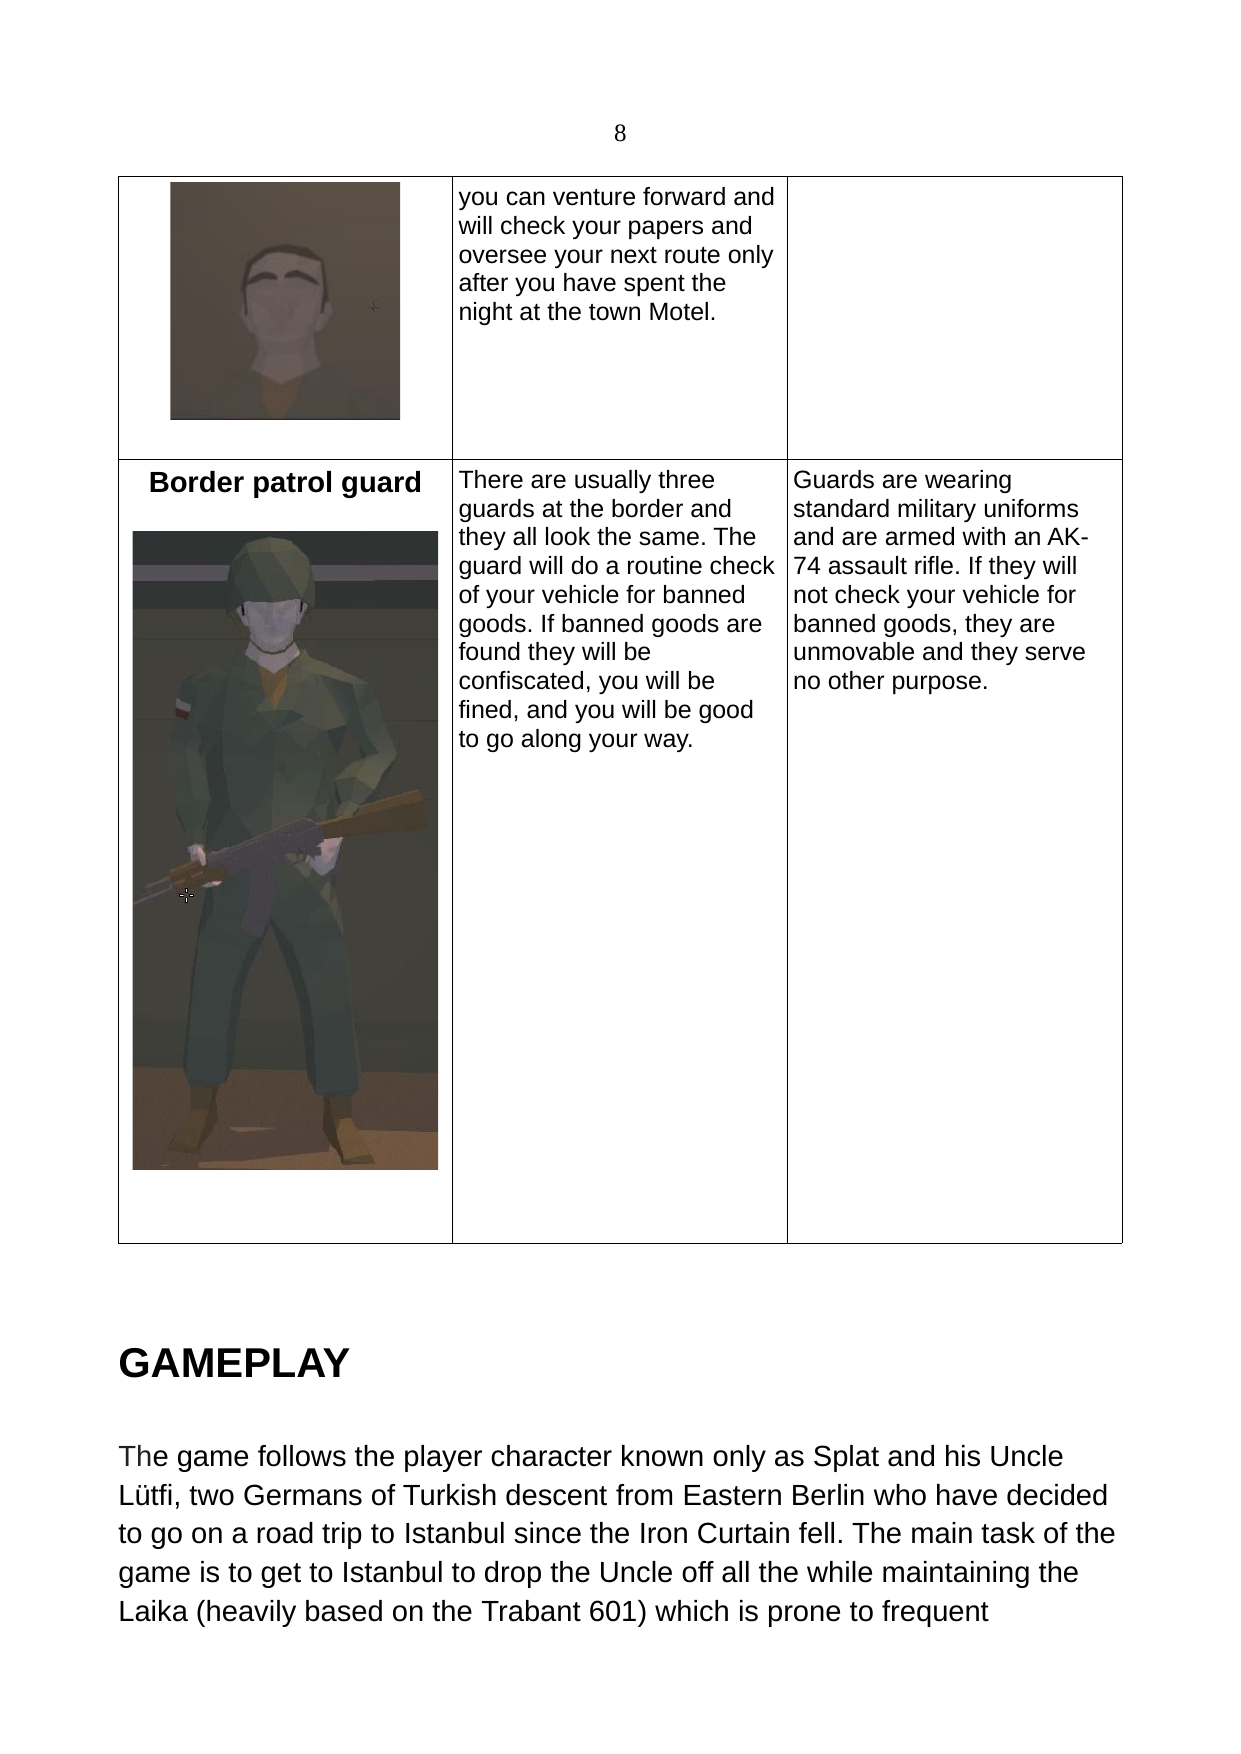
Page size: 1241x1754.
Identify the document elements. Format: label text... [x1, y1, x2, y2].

text GAMEPLAY [118, 1338, 1122, 1386]
table_cell Border patrol guard [119, 460, 452, 1242]
table_cell you can venture forward and will check your papers and oversee your next route only after you have spent the night at the town Motel. [453, 177, 787, 459]
picture [132, 531, 439, 1170]
text The game follows the player character known only as Splat and his Uncle Lütfi, two Germans of Turkish descent from Eastern Berlin who have decided to go on a road trip to Istanbul since the Iron Curtain fell. The main task of the game is to get to Istanbul to drop the Uncle off all the while maintaining the Laika (heavily based on the Trabant 601) which is prone to frequent [118, 1439, 1122, 1627]
table_cell Guards are wearing standard military uniforms and are armed with an AK-74 assault rifle. If they will not check your vehicle for banned goods, they are unmovable and they serve no other purpose. [788, 460, 1122, 1242]
picture [170, 182, 401, 420]
table_cell [119, 177, 452, 459]
table_cell [788, 177, 1122, 459]
table_cell There are usually three guards at the border and they all look the same. The guard will do a routine check of your vehicle for banned goods. If banned goods are found they will be confiscated, you will be fined, and you will be good to go along your way. [453, 460, 787, 1242]
